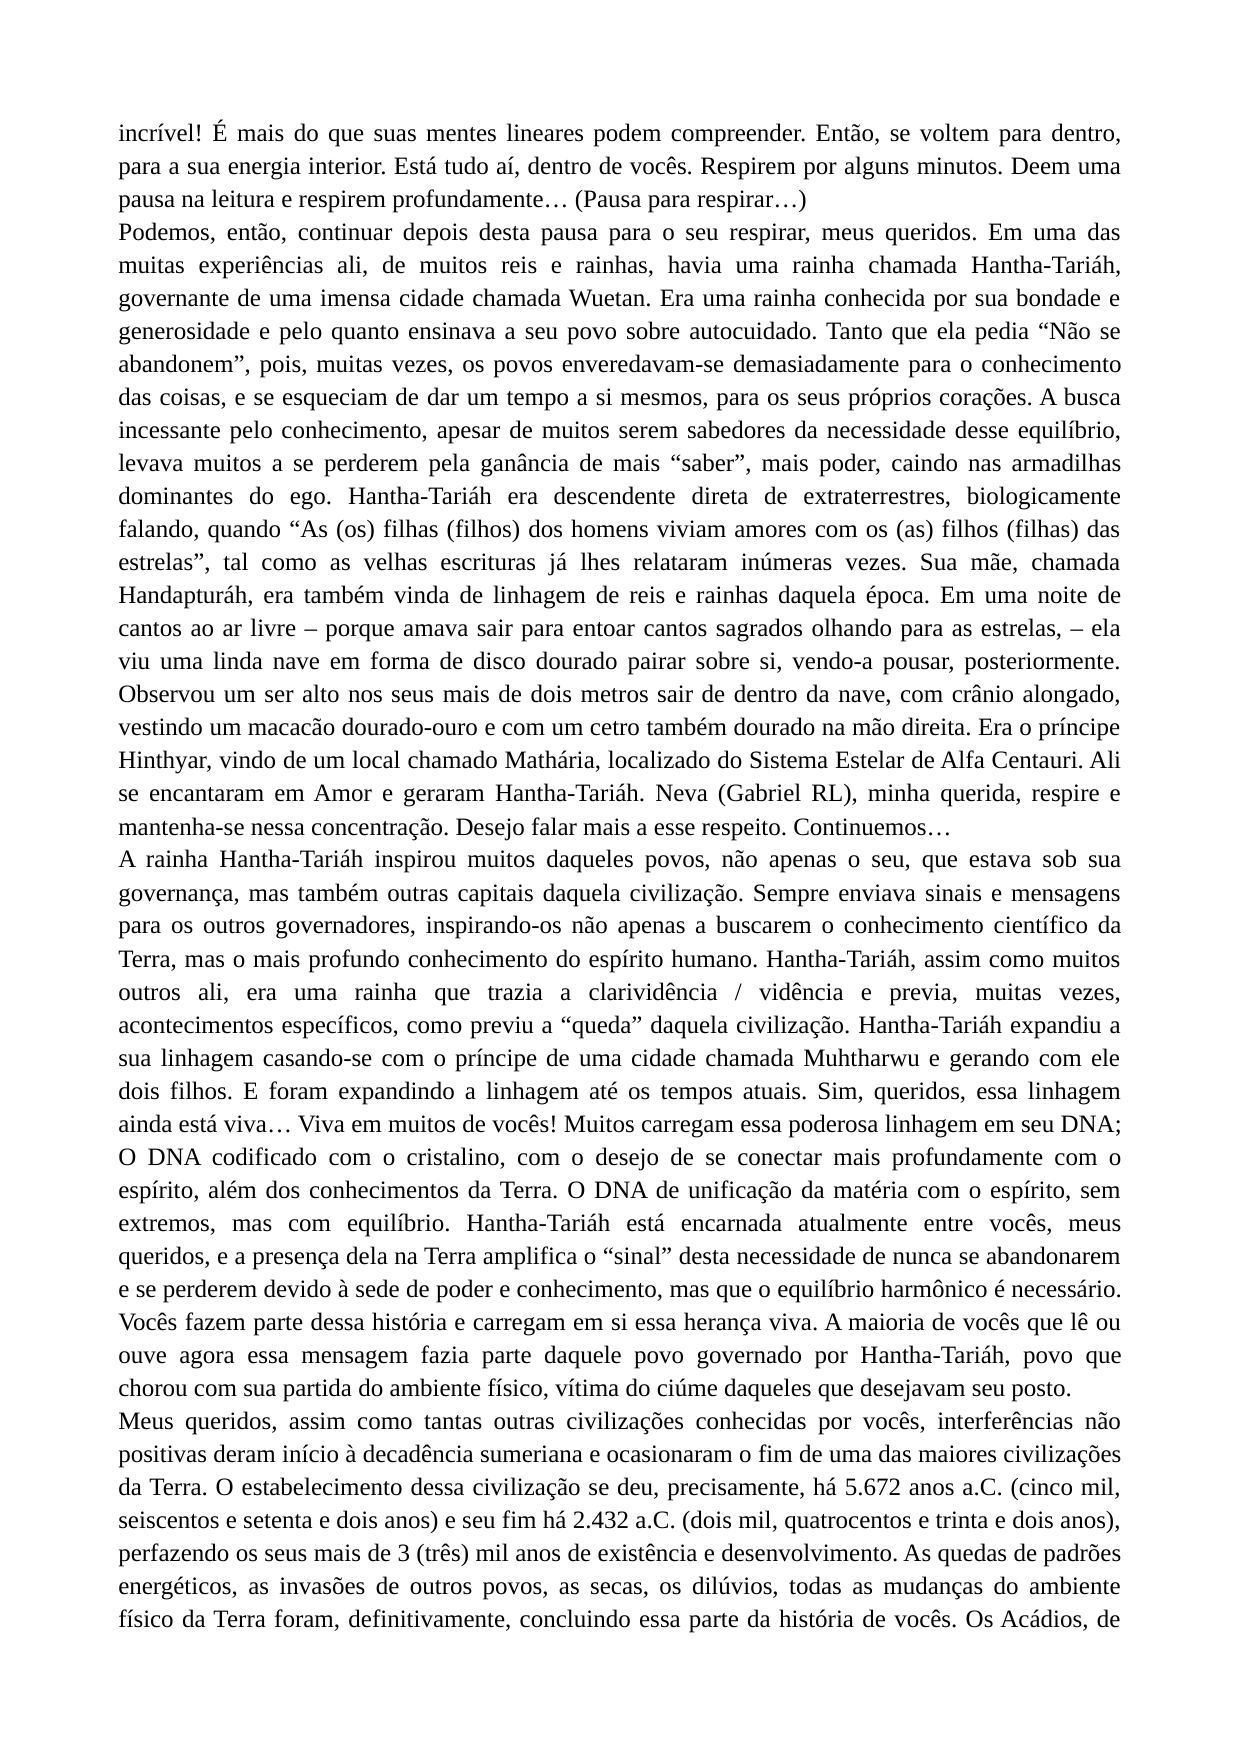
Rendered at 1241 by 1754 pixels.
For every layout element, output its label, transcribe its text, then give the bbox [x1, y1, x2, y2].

text Meus queridos, assim como tantas outras civilizações conhecidas por vocês, interferências não positivas deram início à decadência sumeriana e ocasionaram o fim de uma das maiores civilizações da Terra. O estabelecimento dessa civilização se deu, precisamente, há 5.672 anos a.C. (cinco mil, seiscentos e setenta e dois anos) e seu fim há 2.432 a.C. (dois mil, quatrocentos e trinta e dois anos), perfazendo os seus mais de 3 (três) mil anos de existência e desenvolvimento. As quedas de padrões energéticos, as invasões de outros povos, as secas, os dilúvios, todas as mudanças do ambiente físico da Terra foram, definitivamente, concluindo essa parte da história de vocês. Os Acádios, de [118, 1406, 1122, 1633]
text incrível! É mais do que suas mentes lineares podem compreender. Então, se voltem para dentro, para a sua energia interior. Está tudo aí, dentro de vocês. Respirem por alguns minutos. Deem uma pausa na leitura e respirem profundamente… (Pausa para respirar…) [118, 118, 1122, 213]
text Podemos, então, continuar depois desta pausa para o seu respirar, meus queridos. Em uma das muitas experiências ali, de muitos reis e rainhas, havia uma rainha chamada Hantha-Tariáh, governante de uma imensa cidade chamada Wuetan. Era uma rainha conhecida por sua bondade e generosidade e pelo quanto ensinava a seu povo sobre autocuidado. Tanto que ela pedia “Não se abandonem”, pois, muitas vezes, os povos enveredavam-se demasiadamente para o conhecimento das coisas, e se esqueciam de dar um tempo a si mesmos, para os seus próprios corações. A busca incessante pelo conhecimento, apesar de muitos serem sabedores da necessidade desse equilíbrio, levava muitos a se perderem pela ganância de mais “saber”, mais poder, caindo nas armadilhas dominantes do ego. Hantha-Tariáh era descendente direta de extraterrestres, biologicamente falando, quando “As (os) filhas (filhos) dos homens viviam amores com os (as) filhos (filhas) das estrelas”, tal como as velhas escrituras já lhes relataram inúmeras vezes. Sua mãe, chamada Handapturáh, era também vinda de linhagem de reis e rainhas daquela época. Em uma noite de cantos ao ar livre – porque amava sair para entoar cantos sagrados olhando para as estrelas, – ela viu uma linda nave em forma de disco dourado pairar sobre si, vendo-a pousar, posteriormente. Observou um ser alto nos seus mais de dois metros sair de dentro da nave, com crânio alongado, vestindo um macacão dourado-ouro e com um cetro também dourado na mão direita. Era o príncipe Hinthyar, vindo de um local chamado Mathária, localizado do Sistema Estelar de Alfa Centauri. Ali se encantaram em Amor e geraram Hantha-Tariáh. Neva (Gabriel RL), minha querida, respire e mantenha-se nessa concentração. Desejo falar mais a esse respeito. Continuemos… [118, 217, 1122, 840]
text A rainha Hantha-Tariáh inspirou muitos daqueles povos, não apenas o seu, que estava sob sua governança, mas também outras capitais daquela civilização. Sempre enviava sinais e mensagens para os outros governadores, inspirando-os não apenas a buscarem o conhecimento científico da Terra, mas o mais profundo conhecimento do espírito humano. Hantha-Tariáh, assim como muitos outros ali, era uma rainha que trazia a clarividência / vidência e previa, muitas vezes, acontecimentos específicos, como previu a “queda” daquela civilização. Hantha-Tariáh expandiu a sua linhagem casando-se com o príncipe de uma cidade chamada Muhtharwu e gerando com ele dois filhos. E foram expandindo a linhagem até os tempos atuais. Sim, queridos, essa linhagem ainda está viva… Viva em muitos de vocês! Muitos carregam essa poderosa linhagem em seu DNA; O DNA codificado com o cristalino, com o desejo de se conectar mais profundamente com o espírito, além dos conhecimentos da Terra. O DNA de unificação da matéria com o espírito, sem extremos, mas com equilíbrio. Hantha-Tariáh está encarnada atualmente entre vocês, meus queridos, e a presença dela na Terra amplifica o “sinal” desta necessidade de nunca se abandonarem e se perderem devido à sede de poder e conhecimento, mas que o equilíbrio harmônico é necessário. Vocês fazem parte dessa história e carregam em si essa herança viva. A maioria de vocês que lê ou ouve agora essa mensagem fazia parte daquele povo governado por Hantha-Tariáh, povo que chorou com sua partida do ambiente físico, vítima do ciúme daqueles que desejavam seu posto. [118, 844, 1122, 1402]
